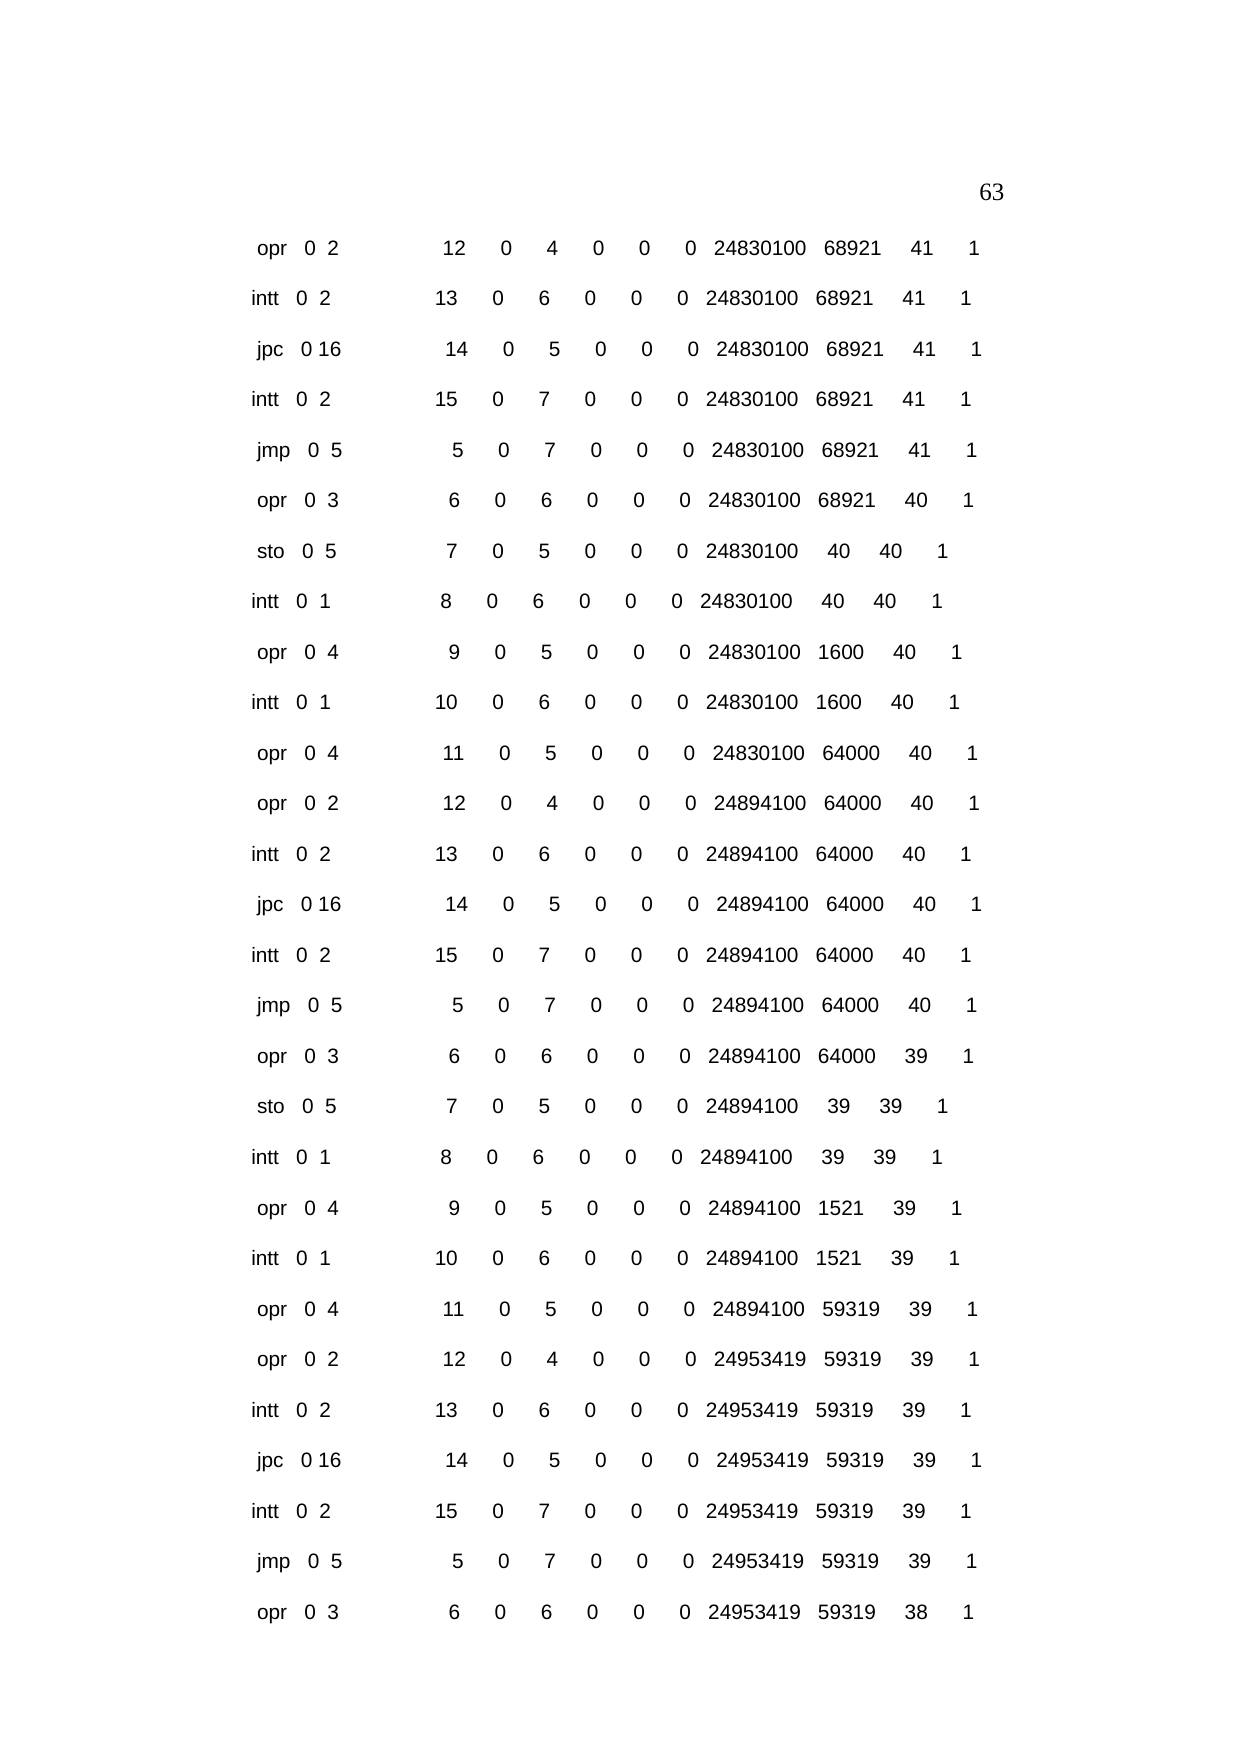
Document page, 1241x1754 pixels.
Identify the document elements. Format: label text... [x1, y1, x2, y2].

text jpc 0 16 14 0 5 0 0 0 24894100 64000 40 1 [251, 892, 1122, 916]
text intt 0 2 15 0 7 0 0 0 24830100 68921 41 1 [251, 387, 1122, 411]
text intt 0 1 10 0 6 0 0 0 24830100 1600 40 1 [251, 690, 1122, 714]
text opr 0 2 12 0 4 0 0 0 24953419 59319 39 1 [251, 1347, 1122, 1371]
text opr 0 3 6 0 6 0 0 0 24894100 64000 39 1 [251, 1044, 1122, 1068]
text jmp 0 5 5 0 7 0 0 0 24894100 64000 40 1 [251, 993, 1122, 1017]
text intt 0 2 13 0 6 0 0 0 24894100 64000 40 1 [251, 842, 1122, 866]
text intt 0 1 8 0 6 0 0 0 24830100 40 40 1 [251, 589, 1122, 613]
text intt 0 2 13 0 6 0 0 0 24953419 59319 39 1 [251, 1397, 1122, 1421]
text opr 0 2 12 0 4 0 0 0 24894100 64000 40 1 [251, 791, 1122, 815]
text jpc 0 16 14 0 5 0 0 0 24953419 59319 39 1 [251, 1448, 1122, 1472]
text intt 0 2 13 0 6 0 0 0 24830100 68921 41 1 [251, 286, 1122, 310]
text intt 0 2 15 0 7 0 0 0 24894100 64000 40 1 [251, 943, 1122, 967]
text jmp 0 5 5 0 7 0 0 0 24953419 59319 39 1 [251, 1549, 1122, 1573]
text jpc 0 16 14 0 5 0 0 0 24830100 68921 41 1 [251, 336, 1122, 360]
text intt 0 2 15 0 7 0 0 0 24953419 59319 39 1 [251, 1498, 1122, 1522]
text intt 0 1 8 0 6 0 0 0 24894100 39 39 1 [251, 1145, 1122, 1169]
text opr 0 2 12 0 4 0 0 0 24830100 68921 41 1 [251, 235, 1122, 259]
text opr 0 3 6 0 6 0 0 0 24830100 68921 40 1 [251, 488, 1122, 512]
text opr 0 4 11 0 5 0 0 0 24894100 59319 39 1 [251, 1296, 1122, 1320]
text opr 0 4 9 0 5 0 0 0 24894100 1521 39 1 [251, 1195, 1122, 1219]
text opr 0 4 11 0 5 0 0 0 24830100 64000 40 1 [251, 741, 1122, 764]
text opr 0 4 9 0 5 0 0 0 24830100 1600 40 1 [251, 639, 1122, 663]
text jmp 0 5 5 0 7 0 0 0 24830100 68921 41 1 [251, 437, 1122, 461]
text sto 0 5 7 0 5 0 0 0 24830100 40 40 1 [251, 538, 1122, 562]
text opr 0 3 6 0 6 0 0 0 24953419 59319 38 1 [251, 1599, 1122, 1623]
text sto 0 5 7 0 5 0 0 0 24894100 39 39 1 [251, 1094, 1122, 1118]
text intt 0 1 10 0 6 0 0 0 24894100 1521 39 1 [251, 1246, 1122, 1270]
